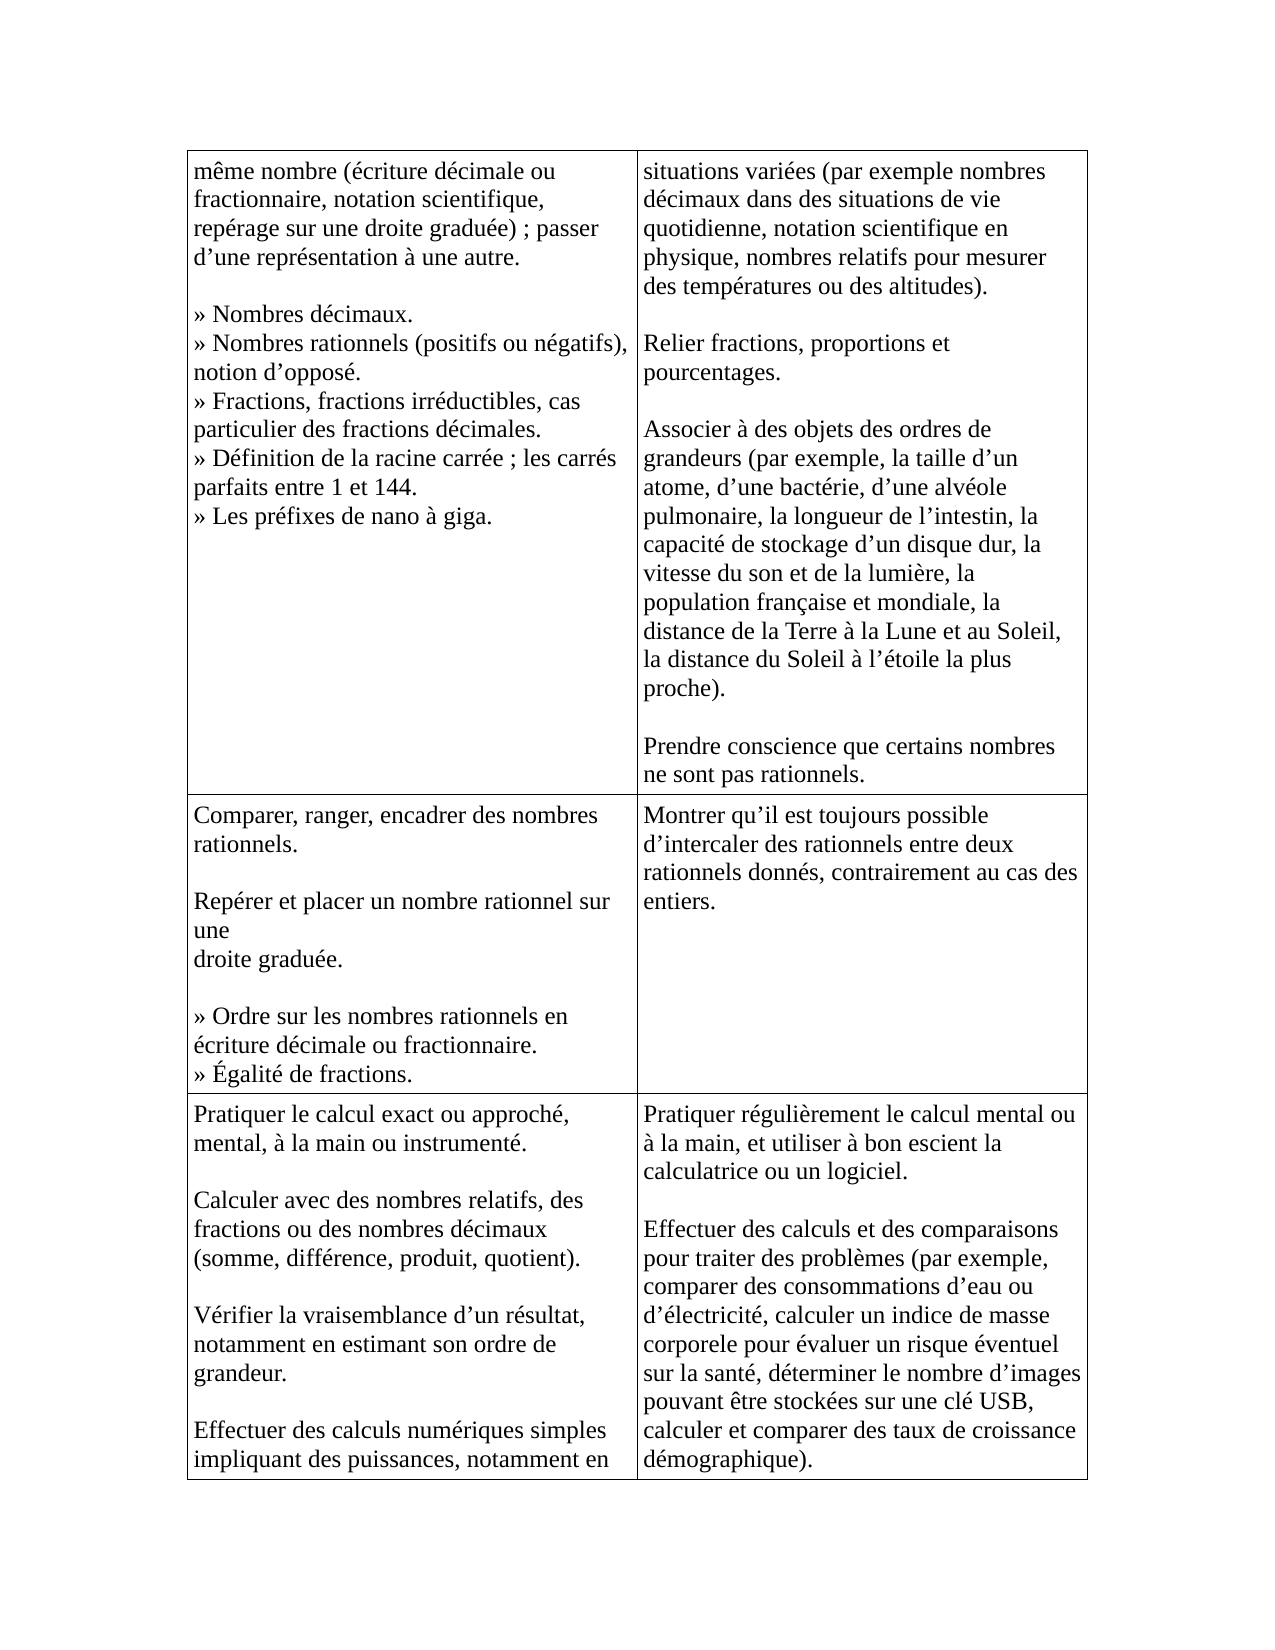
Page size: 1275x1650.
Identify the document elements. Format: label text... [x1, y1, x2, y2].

table_cell Montrer qu’il est toujours possible d’intercaler des rationnels entre deux rationnels donnés, contrairement au cas des entiers. [638, 795, 1087, 1093]
table_cell Pratiquer régulièrement le calcul mental ou à la main, et utiliser à bon escient la calculatrice ou un logiciel. Effectuer des calculs et des comparaisons pour traiter des problèmes (par exemple, comparer des consommations d’eau ou d’électricité, calculer un indice de masse corporele pour évaluer un risque éventuel sur la santé, déterminer le nombre d’images pouvant être stockées sur une clé USB, calculer et comparer des taux de croissance démographique). [638, 1094, 1087, 1478]
table_cell situations variées (par exemple nombres décimaux dans des situations de vie quotidienne, notation scientifique en physique, nombres relatifs pour mesurer des températures ou des altitudes). Relier fractions, proportions et pourcentages. Associer à des objets des ordres de grandeurs (par exemple, la taille d’un atome, d’une bactérie, d’une alvéole pulmonaire, la longueur de l’intestin, la capacité de stockage d’un disque dur, la vitesse du son et de la lumière, la population française et mondiale, la distance de la Terre à la Lune et au Soleil, la distance du Soleil à l’étoile la plus proche). Prendre conscience que certains nombres ne sont pas rationnels. [638, 151, 1087, 794]
table_cell même nombre (écriture décimale ou fractionnaire, notation scientifique, repérage sur une droite graduée) ; passer d’une représentation à une autre. » Nombres décimaux. » Nombres rationnels (positifs ou négatifs), notion d’opposé. » Fractions, fractions irréductibles, cas particulier des fractions décimales. » Définition de la racine carrée ; les carrés parfaits entre 1 et 144. » Les préfixes de nano à giga. [188, 151, 637, 794]
table_cell Pratiquer le calcul exact ou approché, mental, à la main ou instrumenté. Calculer avec des nombres relatifs, des fractions ou des nombres décimaux (somme, différence, produit, quotient). Vérifier la vraisemblance d’un résultat, notamment en estimant son ordre de grandeur. Effectuer des calculs numériques simples impliquant des puissances, notamment en [188, 1094, 637, 1478]
table_cell Comparer, ranger, encadrer des nombres rationnels. Repérer et placer un nombre rationnel sur une droite graduée. » Ordre sur les nombres rationnels en écriture décimale ou fractionnaire. » Égalité de fractions. [188, 795, 637, 1093]
